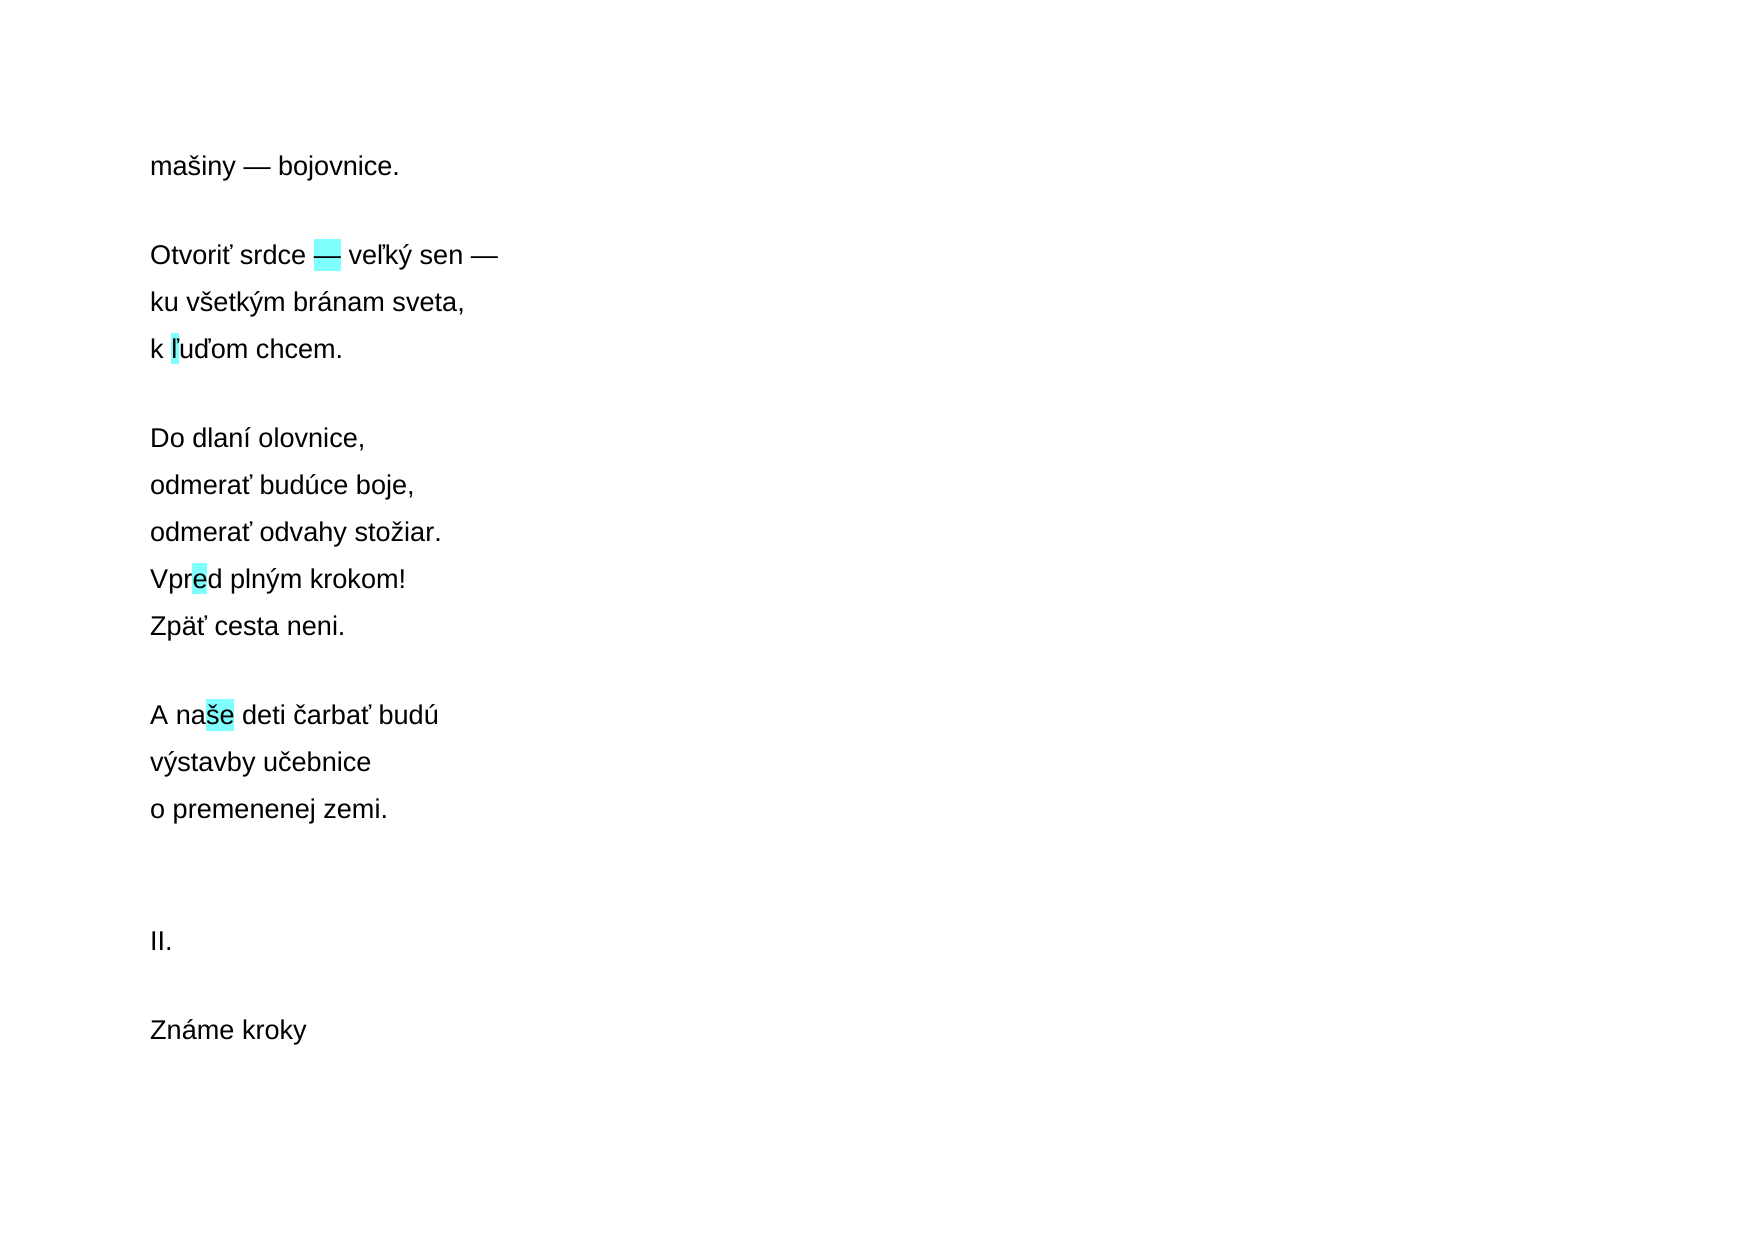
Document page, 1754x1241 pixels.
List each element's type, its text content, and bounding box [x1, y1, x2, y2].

text odmerať budúce boje, [150, 469, 1243, 501]
text odmerať odvahy stožiar. [150, 516, 1243, 547]
text Vpred plným krokom! [150, 563, 1243, 594]
text Do dlaní olovnice, [150, 422, 1243, 454]
text ku všetkým bránam sveta, [150, 286, 1243, 317]
text Zpäť cesta neni. [150, 610, 1243, 641]
text výstavby učebnice [150, 746, 1243, 777]
text mašiny — bojovnice. [150, 150, 1243, 181]
text o premenenej zemi. [150, 793, 1243, 824]
subtitle Známe kroky [150, 1014, 1243, 1046]
text II. [150, 925, 1243, 956]
text Otvoriť srdce — veľký sen — [150, 239, 1243, 271]
text k ľuďom chcem. [150, 333, 1243, 364]
text A naše deti čarbať budú [150, 699, 1243, 731]
